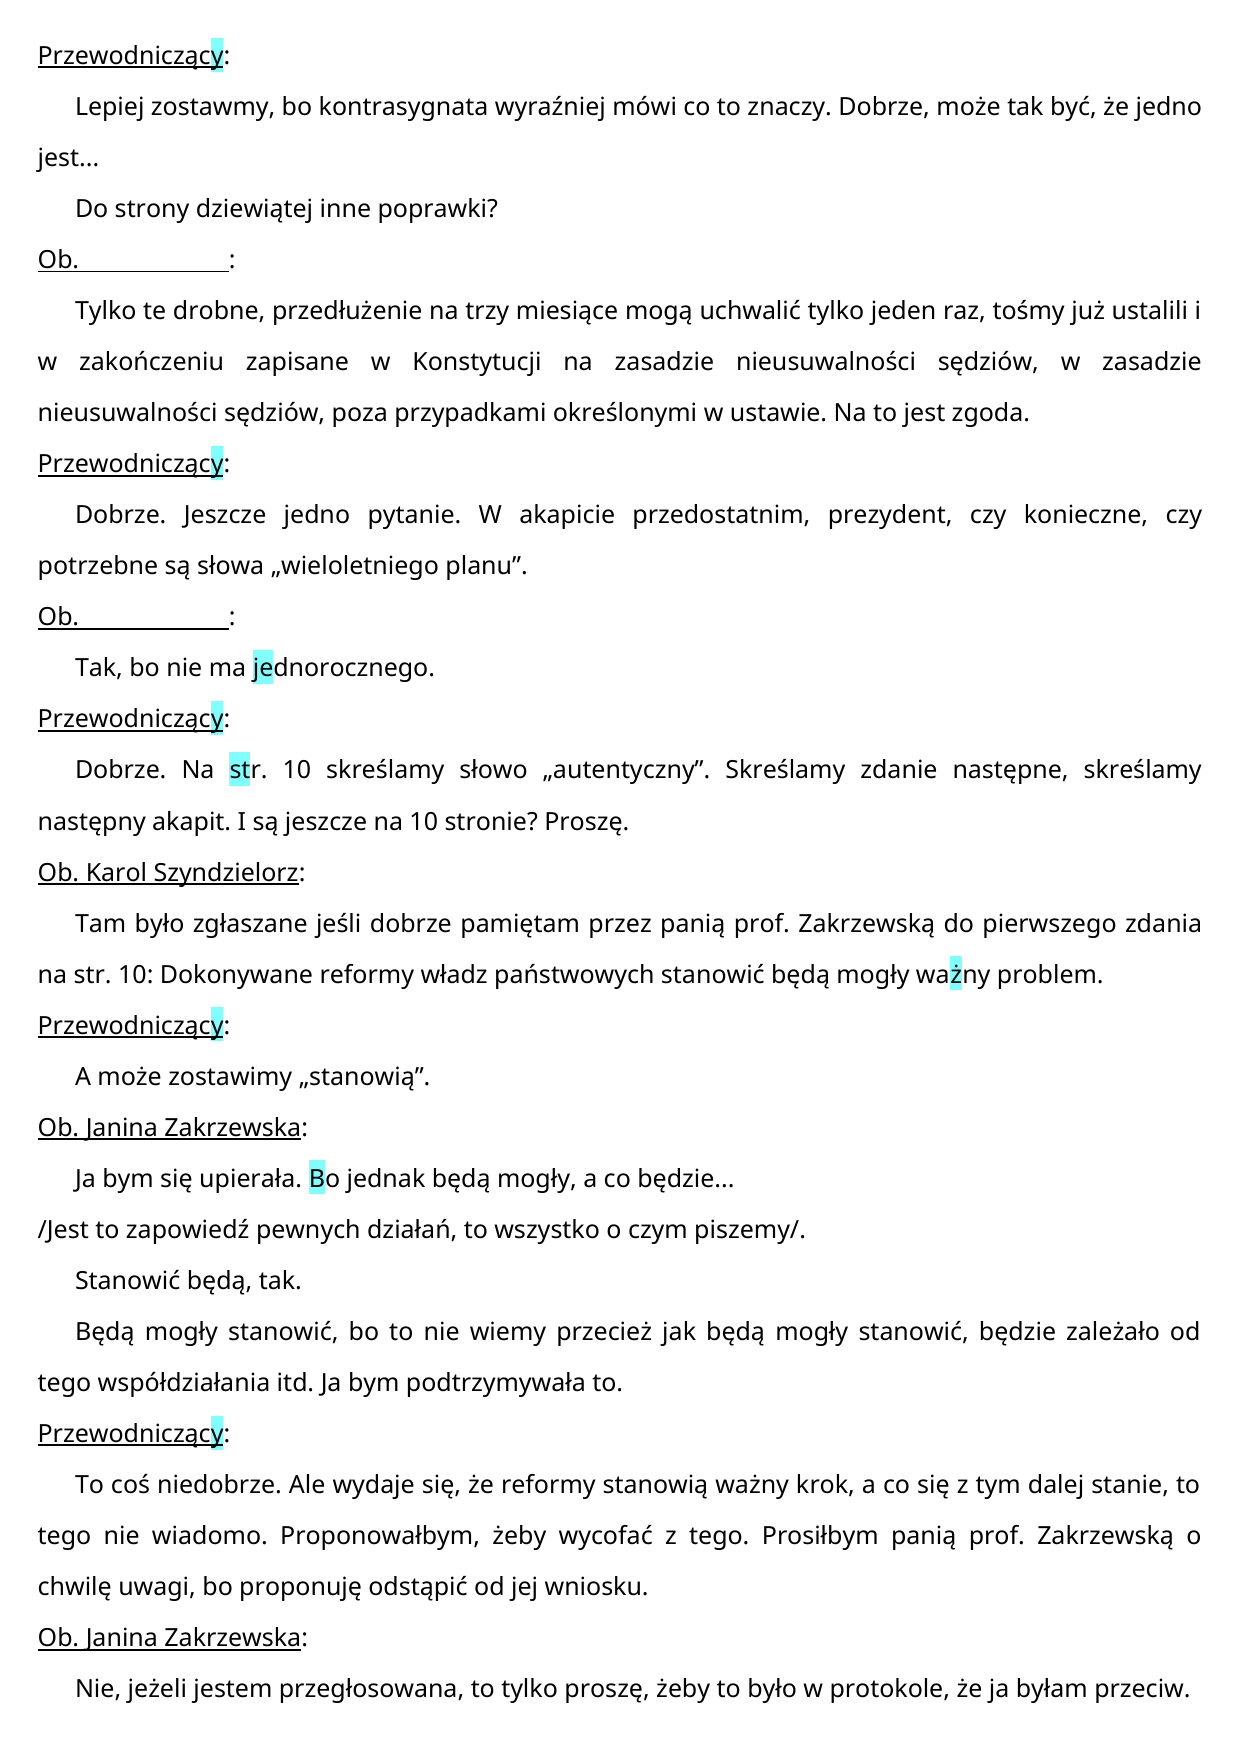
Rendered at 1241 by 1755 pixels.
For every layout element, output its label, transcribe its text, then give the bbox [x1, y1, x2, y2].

text Przewodniczący: [37, 446, 1203, 480]
text Tylko te drobne, przedłużenie na trzy miesiące mogą uchwalić tylko jeden raz, tośmy już ustalili i w zakończeniu zapisane w Konstytucji na zasadzie nieusuwalności sędziów, w zasadzie nieusuwalności sędziów, poza przypadkami określonymi w ustawie. Na to jest zgoda. [37, 293, 1203, 429]
text Lepiej zostawmy, bo kontrasygnata wyraźniej mówi co to znaczy. Dobrze, może tak być, że jedno jest... [37, 88, 1203, 174]
text Tam było zgłaszane jeśli dobrze pamiętam przez panią prof. Zakrzewską do pierwszego zdania na str. 10: Dokonywane reformy władz państwowych stanowić będą mogły ważny problem. [37, 905, 1203, 990]
text Ob. Janina Zakrzewska: [37, 1109, 1203, 1143]
text Dobrze. Na str. 10 skreślamy słowo „autentyczny”. Skreślamy zdanie następne, skreślamy następny akapit. I są jeszcze na 10 stronie? Proszę. [37, 752, 1203, 837]
text Stanowić będą, tak. [37, 1262, 1203, 1297]
text Ja bym się upierała. Bo jednak będą mogły, a co będzie... [37, 1160, 1203, 1194]
text Ob. : [37, 599, 1203, 633]
text Przewodniczący: [37, 1416, 1203, 1450]
text Do strony dziewiątej inne poprawki? [37, 191, 1203, 225]
text Będą mogły stanowić, bo to nie wiemy przecież jak będą mogły stanowić, będzie zależało od tego współdziałania itd. Ja bym podtrzymywała to. [37, 1313, 1203, 1399]
text Nie, jeżeli jestem przegłosowana, to tylko proszę, żeby to było w protokole, że ja byłam przeciw. [37, 1671, 1203, 1705]
text Dobrze. Jeszcze jedno pytanie. W akapicie przedostatnim, prezydent, czy konieczne, czy potrzebne są słowa „wieloletniego planu”. [37, 497, 1203, 582]
text Przewodniczący: [37, 701, 1203, 735]
text Ob. : [37, 242, 1203, 276]
text /Jest to zapowiedź pewnych działań, to wszystko o czym piszemy/. [37, 1211, 1203, 1246]
text Ob. Janina Zakrzewska: [37, 1620, 1203, 1654]
text Przewodniczący: [37, 1007, 1203, 1041]
text Tak, bo nie ma jednorocznego. [37, 650, 1203, 684]
text Przewodniczący: [37, 37, 1203, 72]
text Ob. Karol Szyndzielorz: [37, 854, 1203, 888]
text A może zostawimy „stanowią”. [37, 1058, 1203, 1092]
text To coś niedobrze. Ale wydaje się, że reformy stanowią ważny krok, a co się z tym dalej stanie, to tego nie wiadomo. Proponowałbym, żeby wycofać z tego. Prosiłbym panią prof. Zakrzewską o chwilę uwagi, bo proponuję odstąpić od jej wniosku. [37, 1467, 1203, 1603]
